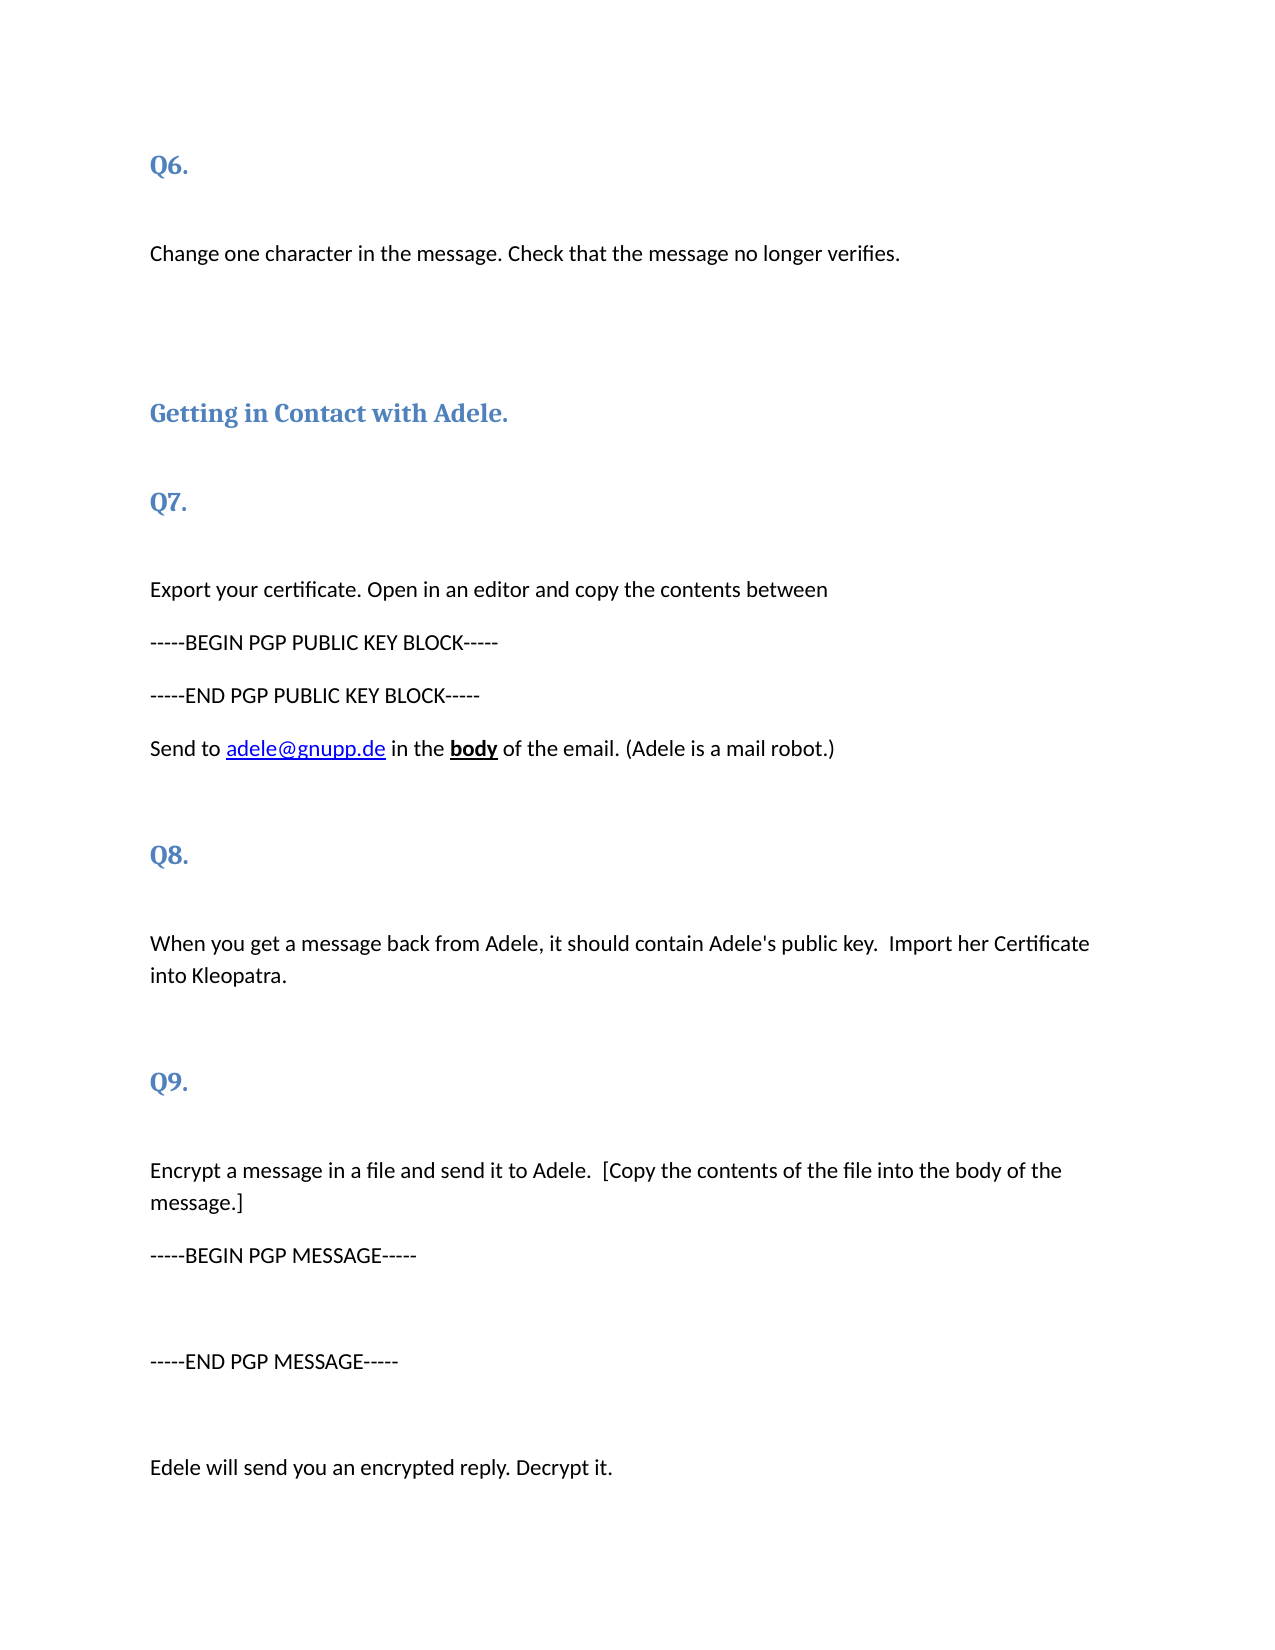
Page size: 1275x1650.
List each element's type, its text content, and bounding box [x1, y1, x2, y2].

text Send to adele@gnupp.de in the body of the email. (Adele is a mail robot.) [150, 734, 1125, 762]
text -----BEGIN PGP PUBLIC KEY BLOCK----- [150, 628, 1125, 656]
text -----BEGIN PGP MESSAGE----- [150, 1241, 1125, 1269]
subtitle Getting in Contact with Adele. [150, 398, 1125, 429]
subtitle Q9. [150, 1067, 1125, 1098]
text When you get a message back from Adele, it should contain Adele's public key. Import her Certificate into Kleopatra. [150, 929, 1125, 989]
subtitle Q7. [150, 487, 1125, 518]
text Edele will send you an encrypted reply. Decrypt it. [150, 1453, 1125, 1481]
text Encrypt a message in a file and send it to Adele. [Copy the contents of the file into the body of the message.] [150, 1156, 1125, 1216]
text -----END PGP PUBLIC KEY BLOCK----- [150, 681, 1125, 709]
text -----END PGP MESSAGE----- [150, 1347, 1125, 1375]
text Export your certificate. Open in an editor and copy the contents between [150, 575, 1125, 603]
subtitle Q8. [150, 840, 1125, 872]
text Change one character in the message. Check that the message no longer verifies. [150, 239, 1125, 267]
subtitle Q6. [150, 150, 1125, 181]
